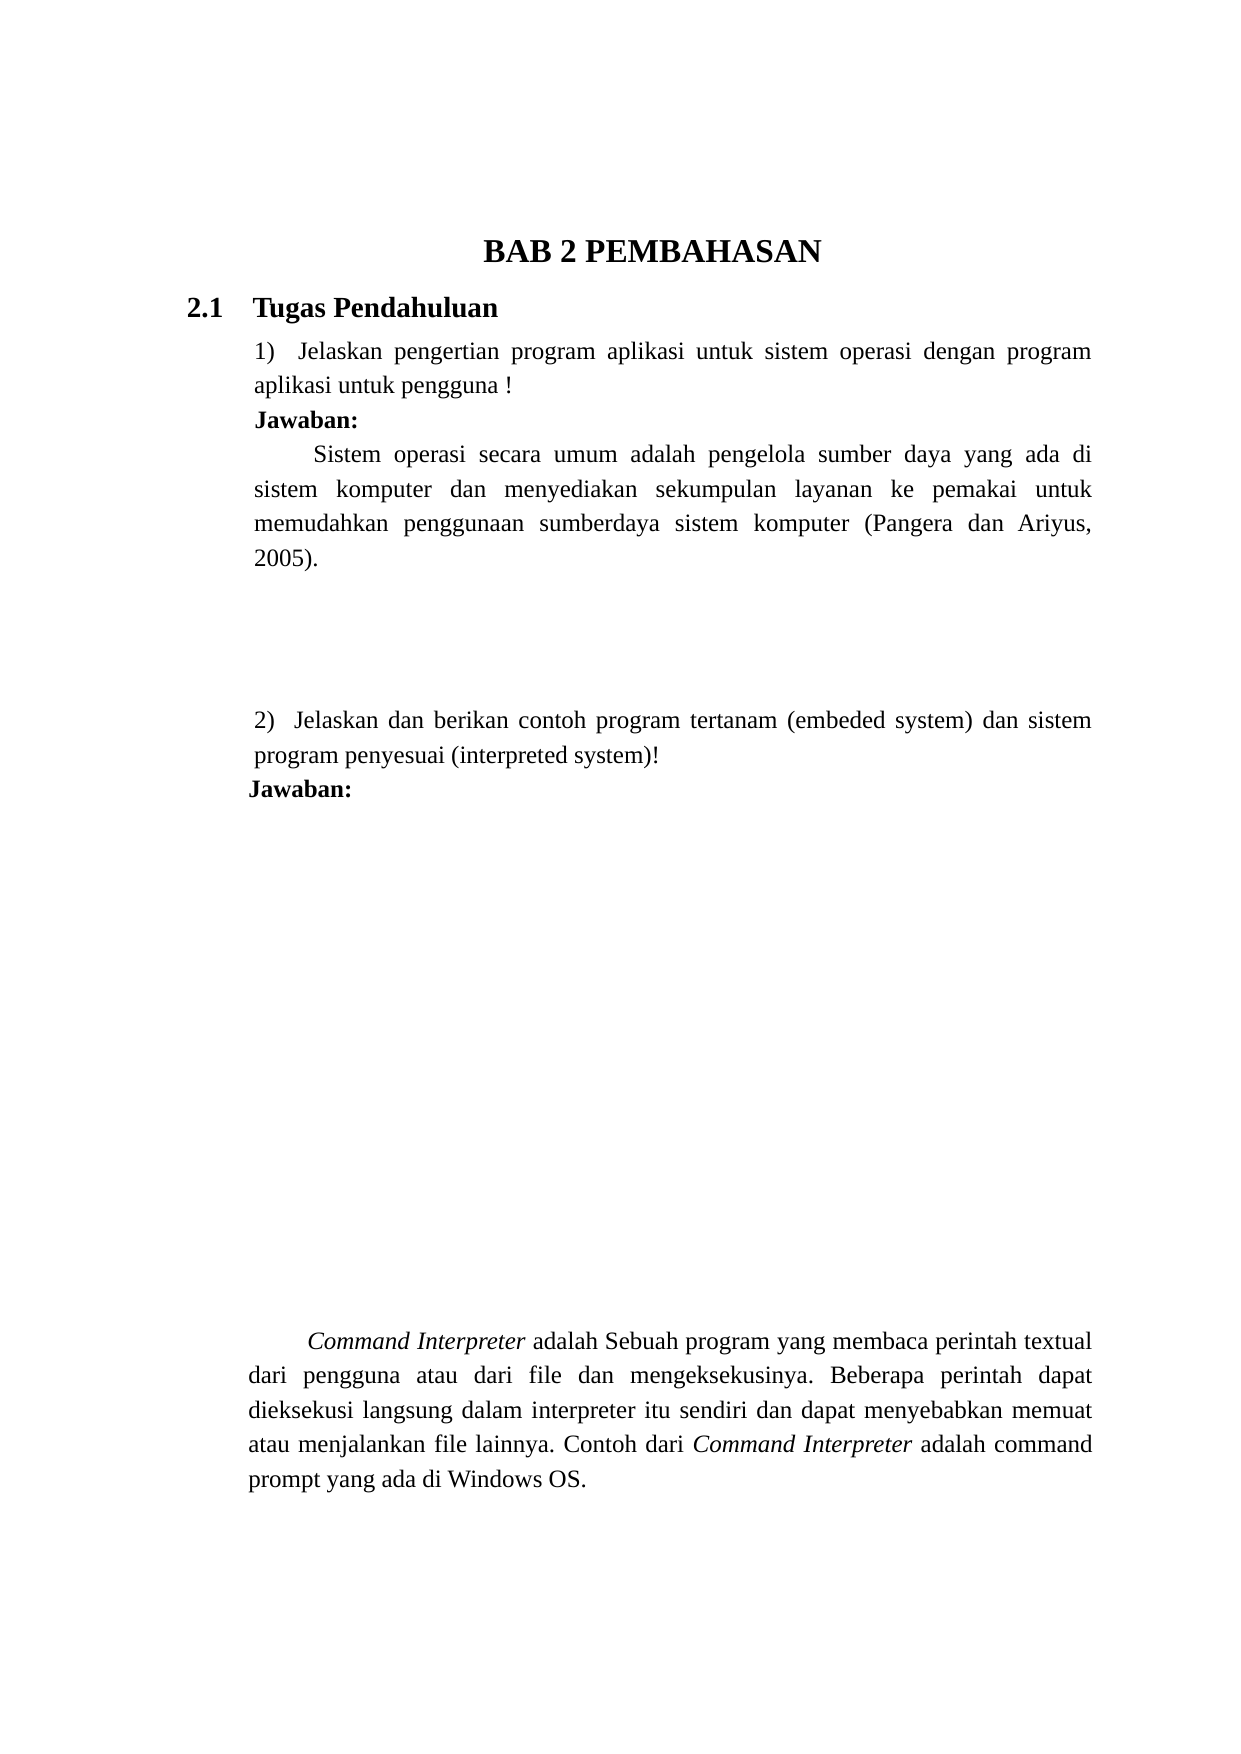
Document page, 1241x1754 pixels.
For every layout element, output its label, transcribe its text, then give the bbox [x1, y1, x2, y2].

list 2) Jelaskan dan berikan contoh program tertanam (embeded system) dan sistem program penyesuai (interpreted system)! [254, 705, 1093, 768]
text Command Interpreter merupakan bagian dari Sistem Operasi yang mekanisme kerjanya ialah untuk menerima perintah dari user/pengguna yang kemudian diterjemahkan ke dalam bahasa mesin sehingga dapat dijalankan oleh sistem. Fungsi Command Interpreter yaitu, mengeksekusi kode program secara langsung, menerjemahkan kode ke dalam beberapa representasi intermediate yang efisien lalu segera mengeksekusinya dan mengeksekusi kode tersimpan yang dibuat oleh kompiler secara eksplisit sebagai bagian dari sistem penerjemah. [248, 1084, 1093, 1320]
list Jawaban: [248, 774, 1093, 803]
subtitle BAB 2 PEMBAHASAN [177, 231, 1093, 269]
text Sistem operasi secara umum adalah pengelola sumber daya yang ada di sistem komputer dan menyediakan sekumpulan layanan ke pemakai untuk memudahkan penggunaan sumberdaya sistem komputer (Pangera dan Ariyus, 2005). [254, 439, 1093, 572]
subtitle Tugas Pendahuluan [187, 290, 1093, 323]
text Program aplikasi adalah adalah suatu aplikasi komputer untuk mendukung operasi dari suatu organisasi. Operasi tersebut berupa instalasi, perawatan komputer, perangkat lunak, dan data. [248, 577, 1093, 672]
text Sistem tertanam adalah sistem komputer dengan fungsi khusus dalam sistem mekanis atau kelistrikan yang lebih besar, seringkali dengan batasan komputasi waktu nyata. 98% dari semua mikroprosesor diproduksi sebagai komponen sistem tertanam. Dalam kedua kasus, prosesor yang digunakan dapat berupa tipe mulai dari tujuan umum hingga yang khusus dalam kelas komputasi tertentu, atau bahkan dirancang khusus untuk aplikasi yang ada. Karena sistem tertanam didedikasikan untuk tugas-tugas tertentu, insinyur desain dapat mengoptimalkannya untuk mengurangi ukuran dan biaya produk serta meningkatkan keandalan dan kinerja. [248, 809, 1093, 1079]
list 1) Jelaskan pengertian program aplikasi untuk sistem operasi dengan program aplikasi untuk pengguna ! [254, 336, 1093, 399]
text Command Interpreter adalah Sebuah program yang membaca perintah textual dari pengguna atau dari file dan mengeksekusinya. Beberapa perintah dapat dieksekusi langsung dalam interpreter itu sendiri dan dapat menyebabkan memuat atau menjalankan file lainnya. Contoh dari Command Interpreter adalah command prompt yang ada di Windows OS. [248, 1326, 1093, 1492]
list Jawaban: [248, 405, 1093, 434]
